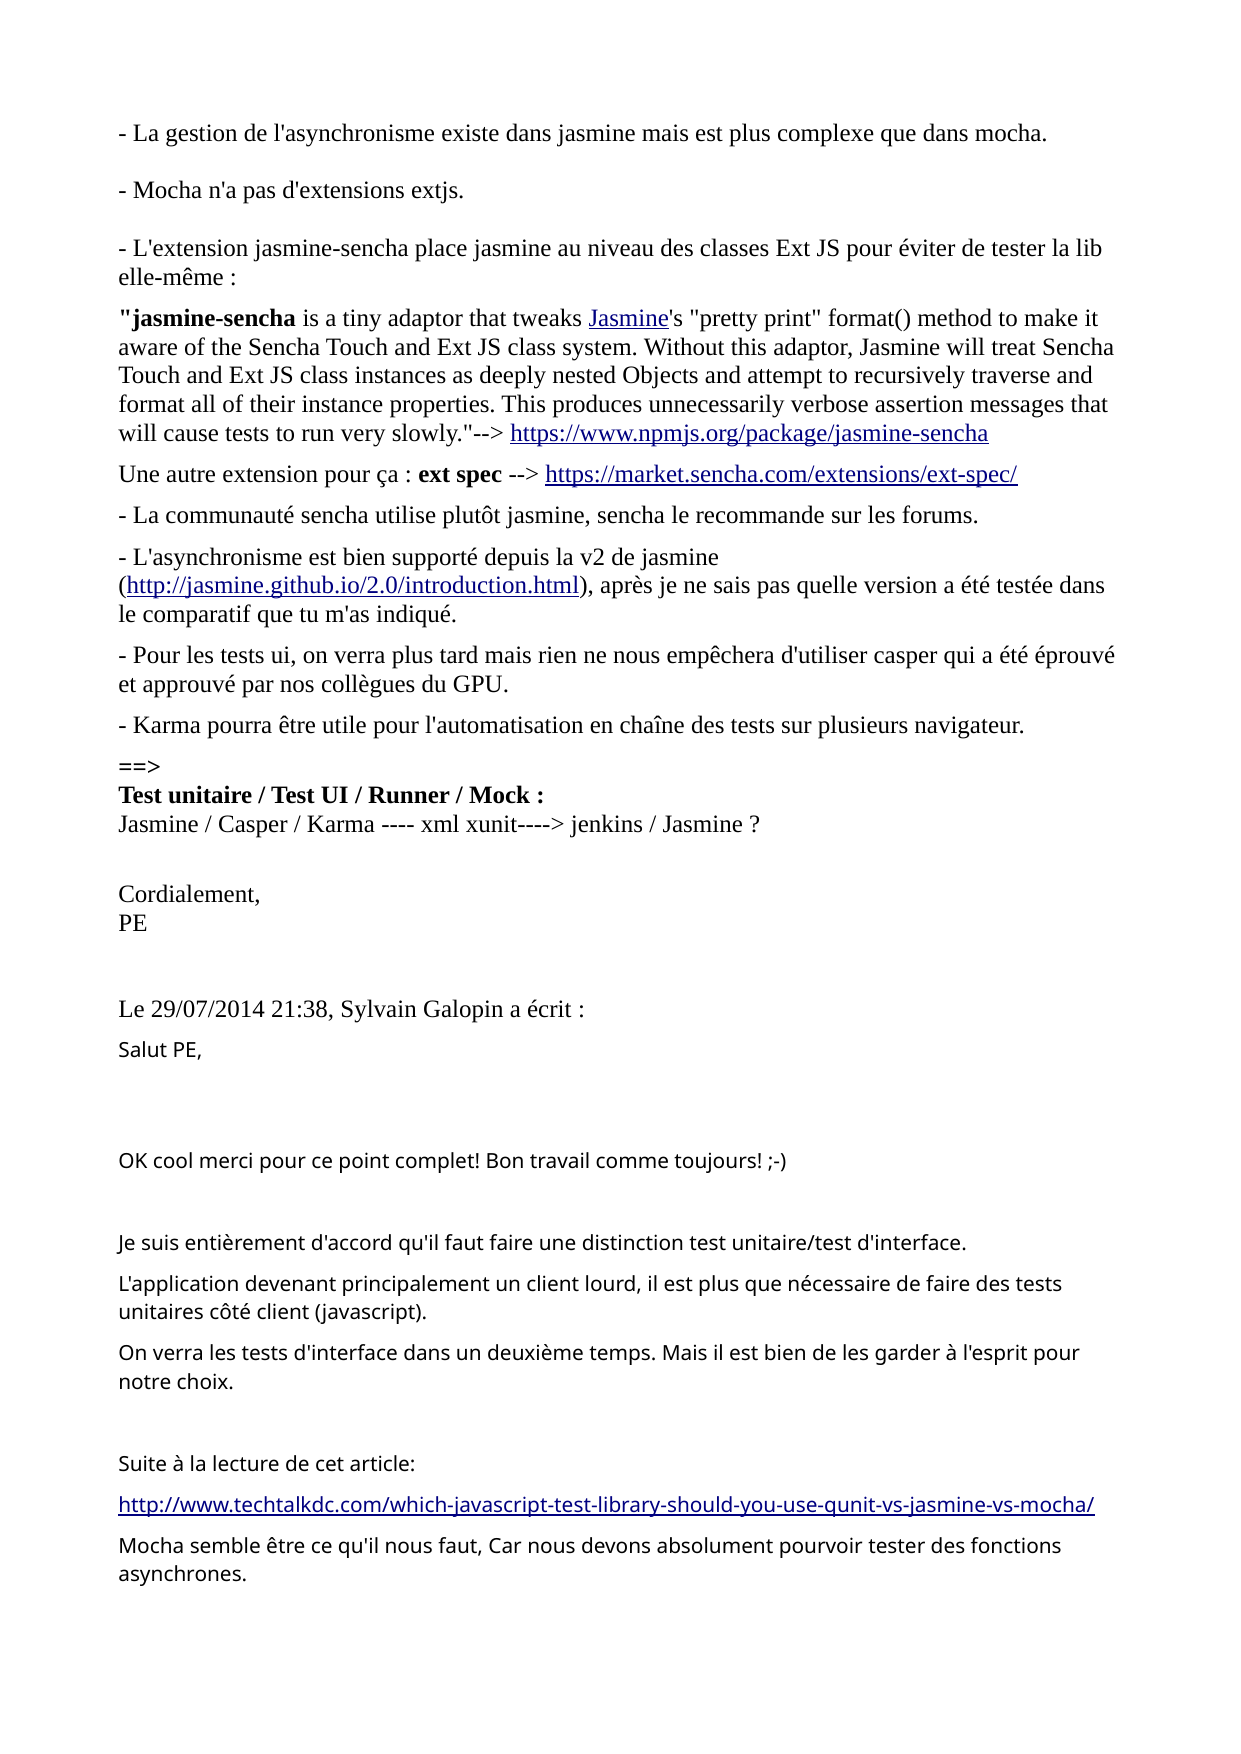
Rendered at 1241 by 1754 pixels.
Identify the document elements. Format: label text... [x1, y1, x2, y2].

text http://www.techtalkdc.com/which-javascript-test-library-should-you-use-qunit-vs-jasmine-vs-mocha/ [118, 1490, 1122, 1518]
text Cordialement, PE Le 29/07/2014 21:38, Sylvain Galopin a écrit : [118, 851, 1122, 1023]
text Mocha semble être ce qu'il nous faut, Car nous devons absolument pourvoir tester des fonctions asynchrones. [118, 1531, 1122, 1588]
text Salut PE, [118, 1036, 1122, 1064]
text "jasmine-sencha is a tiny adaptor that tweaks Jasmine's "pretty print" format() method to make it aware of the Sencha Touch and Ext JS class system. Without this adaptor, Jasmine will treat Sencha Touch and Ext JS class instances as deeply nested Objects and attempt to recursively traverse and format all of their instance properties. This produces unnecessarily verbose assertion messages that will cause tests to run very slowly."--> https://www.npmjs.org/package/jasmine-sencha [118, 303, 1122, 447]
text - Karma pourra être utile pour l'automatisation en chaîne des tests sur plusieurs navigateur. [118, 711, 1122, 739]
text - La gestion de l'asynchronisme existe dans jasmine mais est plus complexe que dans mocha. - Mocha n'a pas d'extensions extjs. - L'extension jasmine-sencha place jasmine au niveau des classes Ext JS pour éviter de tester la lib elle-même : [118, 118, 1122, 291]
text OK cool merci pour ce point complet! Bon travail comme toujours! ;-) [118, 1146, 1122, 1174]
text - Pour les tests ui, on verra plus tard mais rien ne nous empêchera d'utiliser casper qui a été éprouvé et approuvé par nos collègues du GPU. [118, 641, 1122, 698]
text L'application devenant principalement un client lourd, il est plus que nécessaire de faire des tests unitaires côté client (javascript). [118, 1269, 1122, 1326]
text Une autre extension pour ça : ext spec --> https://market.sencha.com/extensions/ext-spec/ [118, 459, 1122, 488]
text On verra les tests d'interface dans un deuxième temps. Mais il est bien de les garder à l'esprit pour notre choix. [118, 1338, 1122, 1395]
text ==> Test unitaire / Test UI / Runner / Mock : Jasmine / Casper / Karma ---- xml xunit----> jenkins / Jasmine ? [118, 752, 1122, 838]
text Suite à la lecture de cet article: [118, 1449, 1122, 1477]
text Je suis entièrement d'accord qu'il faut faire une distinction test unitaire/test d'interface. [118, 1228, 1122, 1257]
text - L'asynchronisme est bien supporté depuis la v2 de jasmine (http://jasmine.github.io/2.0/introduction.html), après je ne sais pas quelle version a été testée dans le comparatif que tu m'as indiqué. [118, 542, 1122, 628]
text - La communauté sencha utilise plutôt jasmine, sencha le recommande sur les forums. [118, 501, 1122, 529]
